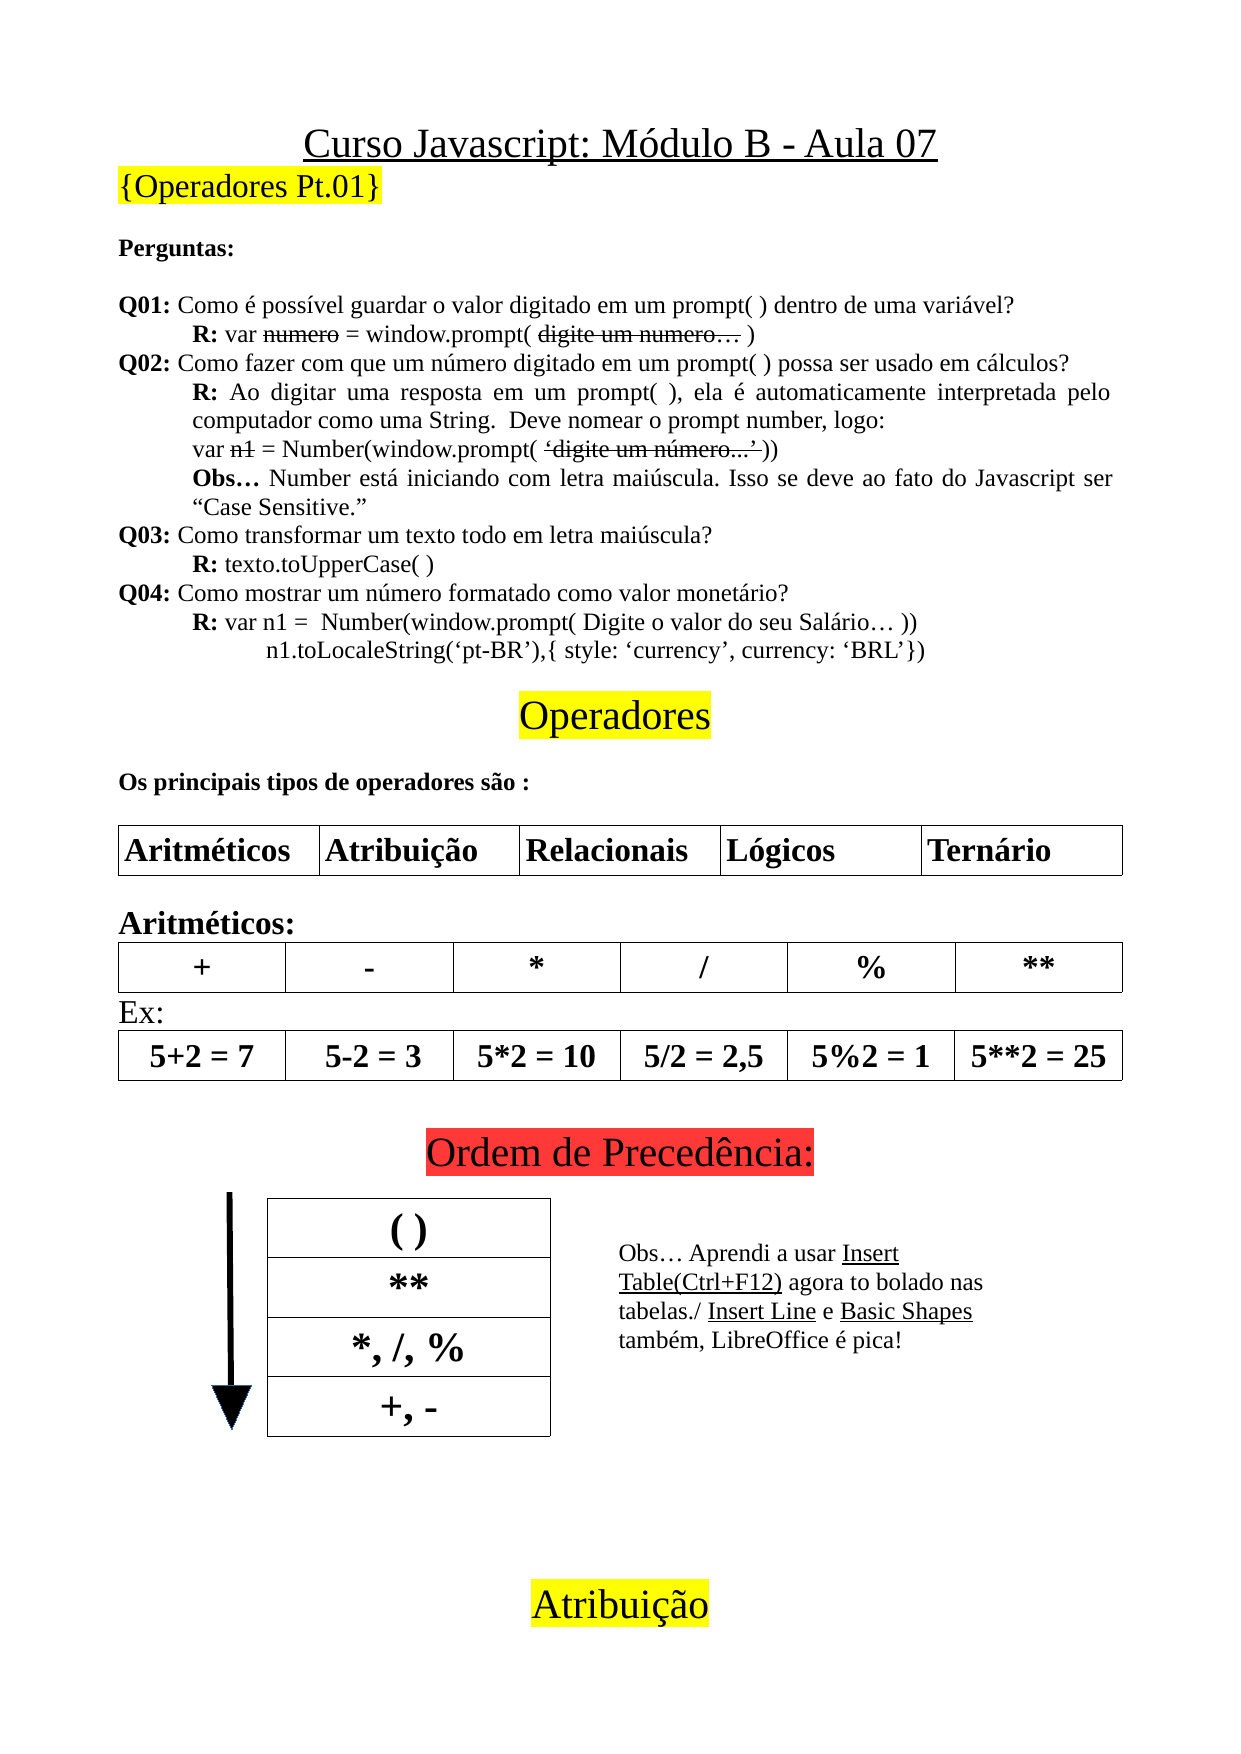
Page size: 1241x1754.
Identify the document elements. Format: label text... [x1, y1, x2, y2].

table_header / [621, 943, 787, 992]
text R: Ao digitar uma resposta em um prompt( ), ela é automaticamente interpretada pelo computador como uma String. Deve nomear o prompt number, logo: [118, 377, 1122, 434]
table_header Lógicos [721, 826, 921, 875]
table_header 5/2 = 2,5 [621, 1031, 787, 1080]
text Aritméticos: [118, 904, 1122, 942]
text Q01: Como é possível guardar o valor digitado em um prompt( ) dentro de uma variável? [118, 291, 1122, 319]
text Curso Javascript: Módulo B - Aula 07 [118, 118, 1122, 166]
text Perguntas: [118, 233, 1122, 262]
table_header * [454, 943, 620, 992]
table_header 5**2 = 25 [955, 1031, 1122, 1080]
text Ordem de Precedência: [118, 1128, 1122, 1176]
text var n1 = Number(window.prompt( ‘digite um número...’ )) [118, 434, 1122, 463]
text Q02: Como fazer com que um número digitado em um prompt( ) possa ser usado em cálculos? [118, 348, 1122, 377]
table_header Aritméticos [119, 826, 319, 875]
table_header 5%2 = 1 [788, 1031, 954, 1080]
text n1.toLocaleString(‘pt-BR’),{ style: ‘currency’, currency: ‘BRL’}) [118, 636, 1122, 664]
table_header 5+2 = 7 [119, 1031, 285, 1080]
text Atribuição [118, 1579, 1122, 1627]
table_header + [119, 943, 285, 992]
table_header Relacionais [520, 826, 720, 875]
table_header Atribuição [320, 826, 519, 875]
table_cell ** [268, 1258, 550, 1317]
text {Operadores Pt.01} [118, 166, 1122, 204]
table_header % [788, 943, 955, 992]
table_header - [286, 943, 453, 992]
table_cell +, - [268, 1377, 550, 1436]
text Q03: Como transformar um texto todo em letra maiúscula? [118, 521, 1122, 549]
table_header 5*2 = 10 [454, 1031, 620, 1080]
table_header ( ) [268, 1199, 550, 1257]
text R: texto.toUpperCase( ) [118, 549, 1122, 578]
table_cell *, /, % [268, 1318, 550, 1376]
text Os principais tipos de operadores são : [118, 767, 1122, 796]
text Obs… Number está iniciando com letra maiúscula. Isso se deve ao fato do Javascript ser “Case Sensitive.” [118, 463, 1122, 521]
text R: var numero = window.prompt( digite um numero… ) [118, 319, 1122, 348]
text Q04: Como mostrar um número formatado como valor monetário? [118, 578, 1122, 607]
table_header ** [956, 943, 1122, 992]
text Ex: [118, 993, 1122, 1030]
table_header 5-2 = 3 [286, 1031, 453, 1080]
text Operadores [118, 691, 1122, 739]
text R: var n1 = Number(window.prompt( Digite o valor do seu Salário… )) [118, 607, 1122, 636]
table_header Ternário [922, 826, 1122, 875]
